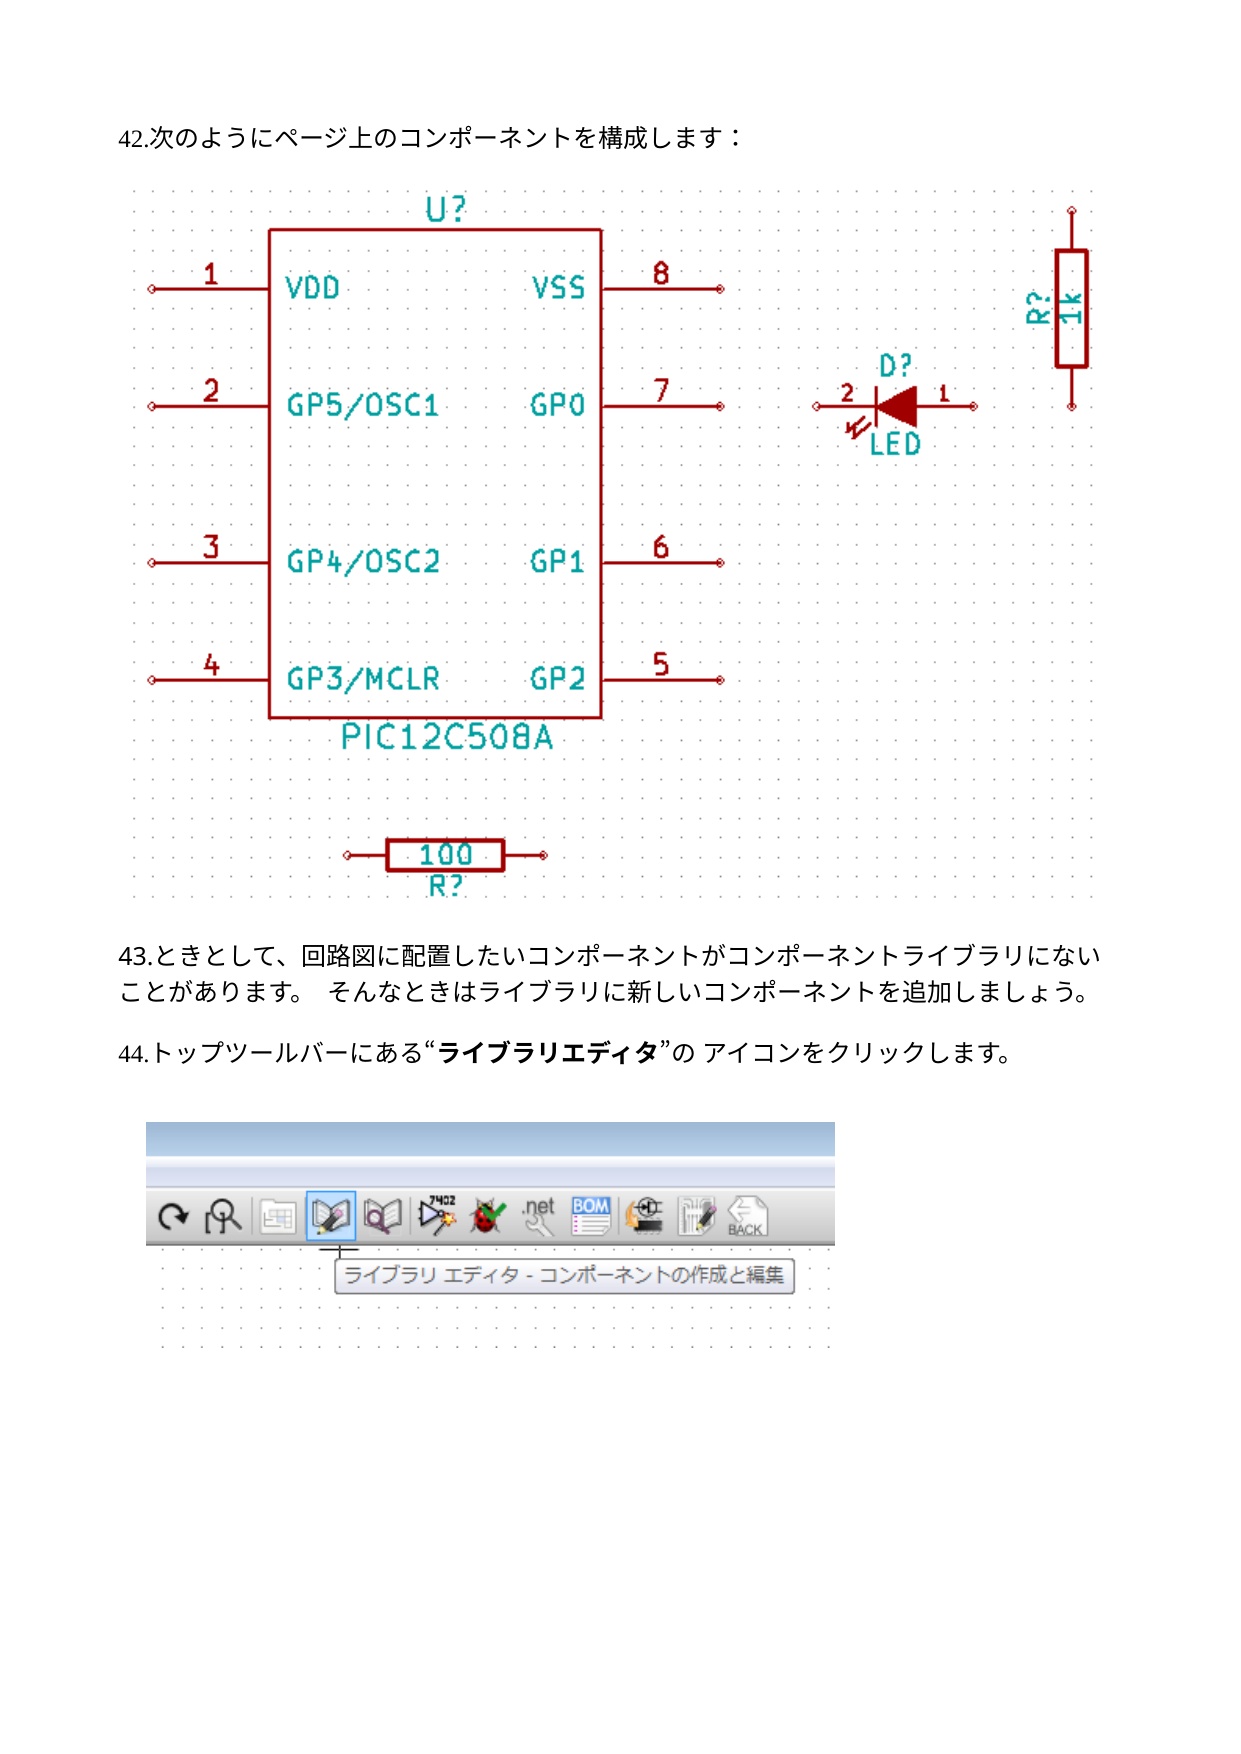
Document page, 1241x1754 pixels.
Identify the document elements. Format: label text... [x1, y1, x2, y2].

picture [118, 183, 1108, 912]
picture [146, 1122, 835, 1348]
list ときとして、回路図に配置したいコンポーネントがコンポーネントライブラリにないことがあります。 そんなときはライブラリに新しいコンポーネントを追加しましょう。 [118, 936, 1122, 1009]
list トップツールバーにある“ライブラリエディタ”の アイコンをクリックします。 [118, 1034, 1122, 1347]
list 次のようにページ上のコンポーネントを構成します： [118, 118, 1122, 911]
